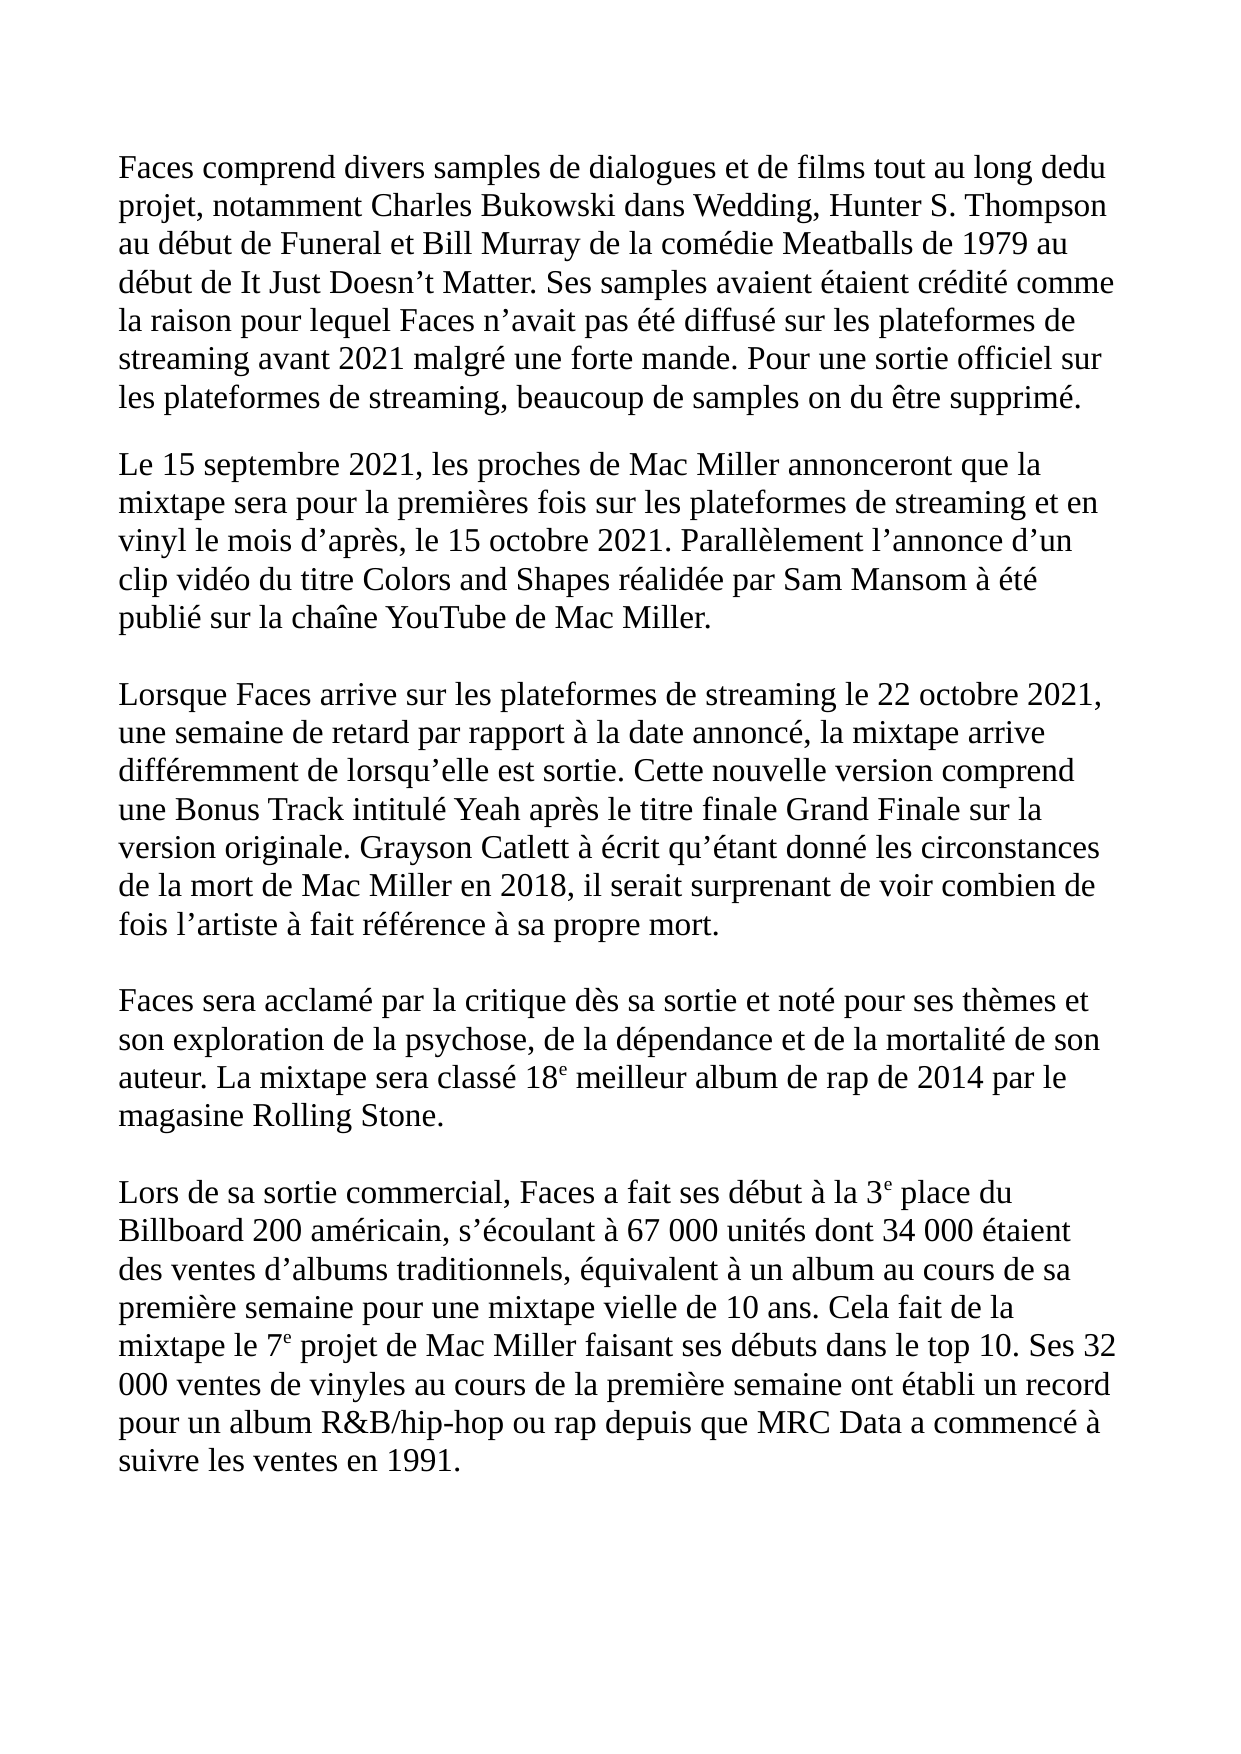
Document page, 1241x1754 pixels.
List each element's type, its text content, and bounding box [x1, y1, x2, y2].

text Lorsque Faces arrive sur les plateformes de streaming le 22 octobre 2021, une semaine de retard par rapport à la date annoncé, la mixtape arrive différemment de lorsqu’elle est sortie. Cette nouvelle version comprend une Bonus Track intitulé Yeah après le titre finale Grand Finale sur la version originale. Grayson Catlett à écrit qu’étant donné les circonstances de la mort de Mac Miller en 2018, il serait surprenant de voir combien de fois l’artiste à fait référence à sa propre mort. [118, 674, 1122, 942]
text Lors de sa sortie commercial, Faces a fait ses début à la 3e place du Billboard 200 américain, s’écoulant à 67 000 unités dont 34 000 étaient des ventes d’albums traditionnels, équivalent à un album au cours de sa première semaine pour une mixtape vielle de 10 ans. Cela fait de la mixtape le 7e projet de Mac Miller faisant ses débuts dans le top 10. Ses 32 000 ventes de vinyles au cours de la première semaine ont établi un record pour un album R&B/hip-hop ou rap depuis que MRC Data a commencé à suivre les ventes en 1991. [118, 1172, 1122, 1479]
text Le 15 septembre 2021, les proches de Mac Miller annonceront que la mixtape sera pour la premières fois sur les plateformes de streaming et en vinyl le mois d’après, le 15 octobre 2021. Parallèlement l’annonce d’un clip vidéo du titre Colors and Shapes réalidée par Sam Mansom à été publié sur la chaîne YouTube de Mac Miller. [118, 444, 1122, 636]
text Faces sera acclamé par la critique dès sa sortie et noté pour ses thèmes et son exploration de la psychose, de la dépendance et de la mortalité de son auteur. La mixtape sera classé 18e meilleur album de rap de 2014 par le magasine Rolling Stone. [118, 981, 1122, 1134]
text Faces comprend divers samples de dialogues et de films tout au long dedu projet, notamment Charles Bukowski dans Wedding, Hunter S. Thompson au début de Funeral et Bill Murray de la comédie Meatballs de 1979 au début de It Just Doesn’t Matter. Ses samples avaient étaient crédité comme la raison pour lequel Faces n’avait pas été diffusé sur les plateformes de streaming avant 2021 malgré une forte mande. Pour une sortie officiel sur les plateformes de streaming, beaucoup de samples on du être supprimé. [118, 147, 1122, 415]
